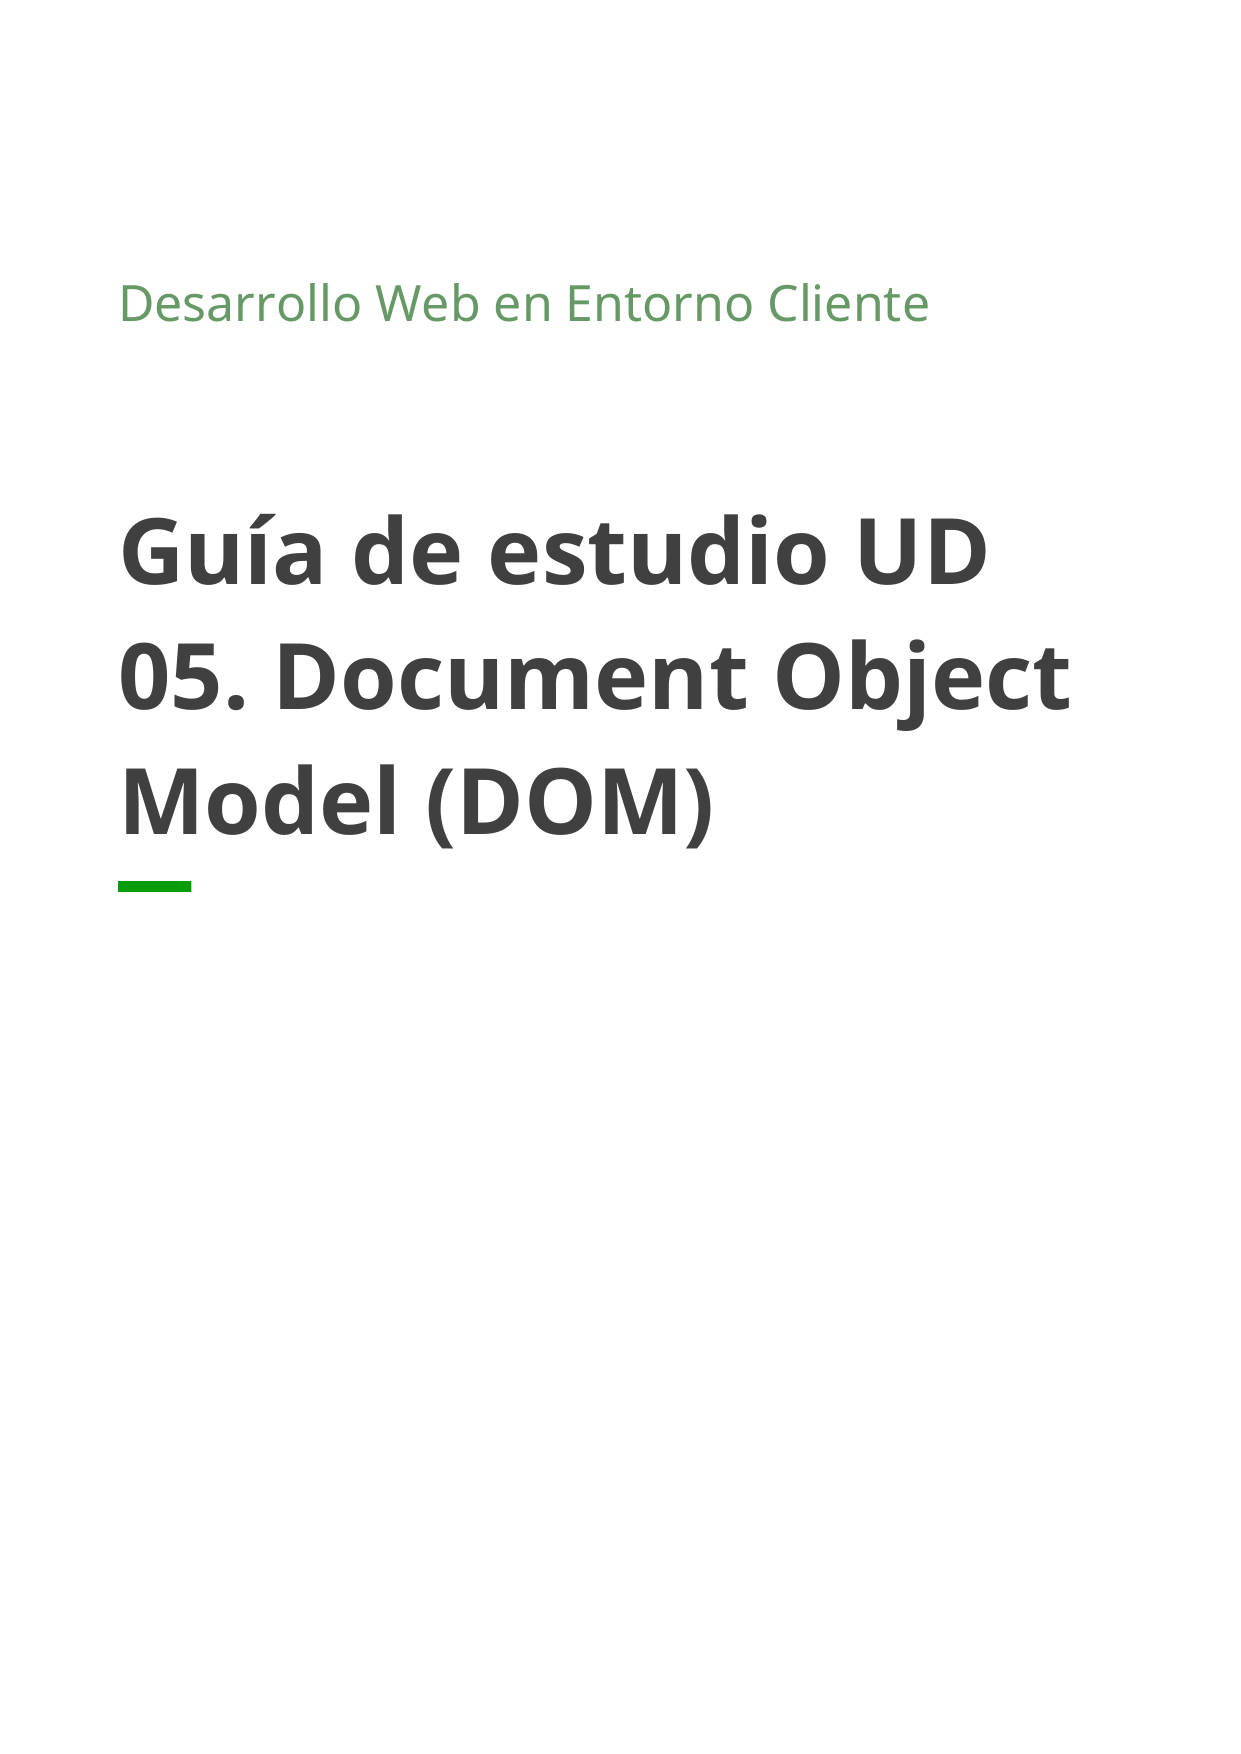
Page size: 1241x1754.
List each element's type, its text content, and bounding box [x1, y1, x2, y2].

picture [118, 881, 192, 892]
title Desarrollo Web en Entorno Cliente [118, 268, 1122, 336]
title Guía de estudio UD 05. Document Object Model (DOM) [118, 486, 1122, 861]
